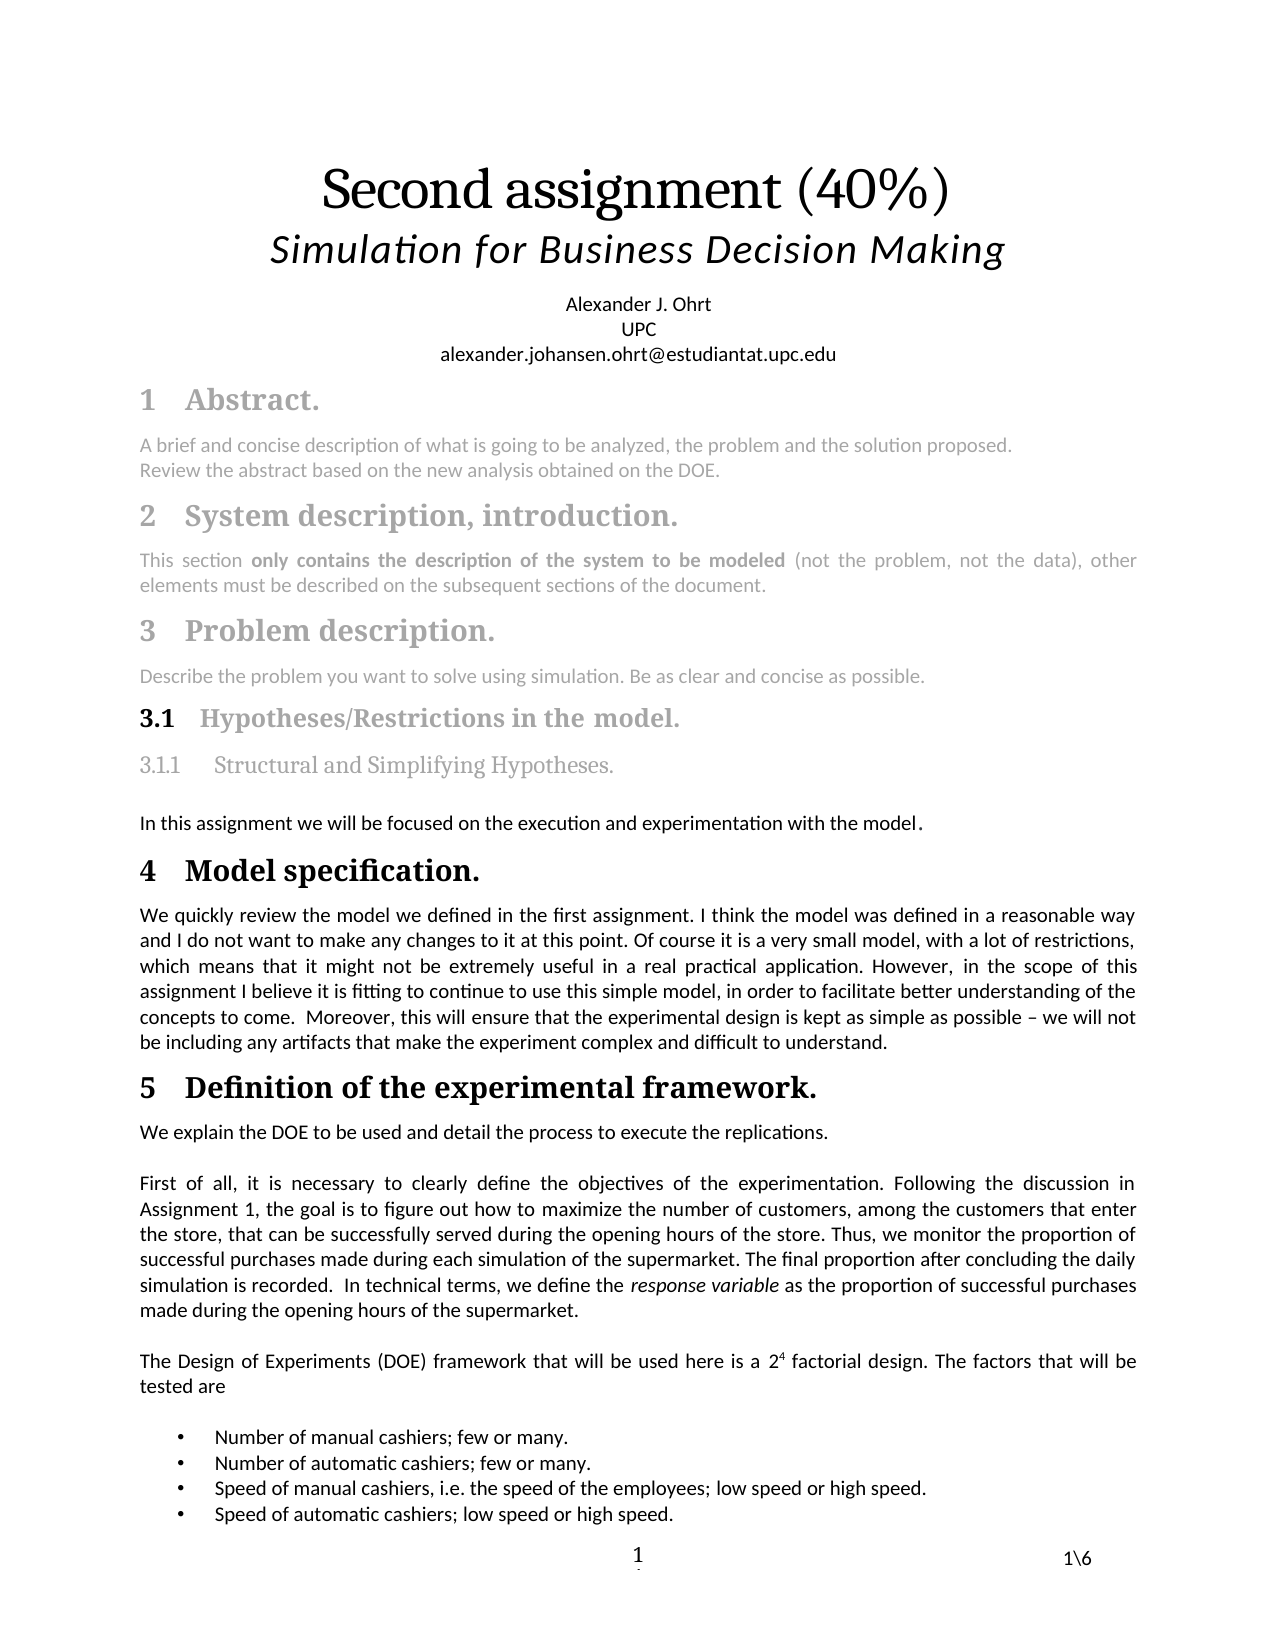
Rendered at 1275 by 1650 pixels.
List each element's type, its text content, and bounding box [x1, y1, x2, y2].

text A brief and concise description of what is going to be analyzed, the problem and the solution proposed. [139, 432, 1137, 457]
text Describe the problem you want to solve using simulation. Be as clear and concise as possible. [139, 663, 1137, 688]
text This section only contains the description of the system to be modeled (not the problem, not the data), other elements must be described on the subsequent sections of the document. [139, 547, 1137, 598]
text Alexander J. Ohrt [139, 291, 1137, 316]
list Speed of manual cashiers, i.e. the speed of the employees; low speed or high speed. [177, 1475, 1137, 1501]
text First of all, it is necessary to clearly define the objectives of the experimentation. Following the discussion in Assignment 1, the goal is to figure out how to maximize the number of customers, among the customers that enter the store, that can be successfully served during the opening hours of the store. Thus, we monitor the proportion of successful purchases made during each simulation of the supermarket. The final proportion after concluding the daily simulation is recorded. In technical terms, we define the response variable as the proportion of successful purchases made during the opening hours of the supermarket. [139, 1170, 1137, 1323]
subtitle Problem description. [139, 611, 1137, 650]
list Speed of automatic cashiers; low speed or high speed. [177, 1501, 1137, 1526]
subtitle Model specification. [139, 850, 1137, 890]
title Second assignment (40%) [139, 156, 1137, 223]
subtitle Abstract. [139, 379, 1137, 419]
text In this assignment we will be focused on the execution and experimentation with the model. [139, 806, 1137, 838]
subtitle System description, introduction. [139, 495, 1137, 535]
subtitle Definition of the experimental framework. [139, 1067, 1137, 1107]
subtitle Structural and Simplifying Hypotheses. [139, 751, 1137, 780]
text Review the abstract based on the new analysis obtained on the DOE. [139, 457, 1137, 483]
subtitle Hypotheses/Restrictions in the model. [139, 701, 1137, 735]
list Number of manual cashiers; few or many. [177, 1424, 1137, 1450]
text alexander.johansen.ohrt@estudiantat.upc.edu [139, 342, 1137, 367]
text UPC [139, 316, 1137, 342]
text We quickly review the model we defined in the first assignment. I think the model was defined in a reasonable way and I do not want to make any changes to it at this point. Of course it is a very small model, with a lot of restrictions, which means that it might not be extremely useful in a real practical application. However, in the scope of this assignment I believe it is fitting to continue to use this simple model, in order to facilitate better understanding of the concepts to come. Moreover, this will ensure that the experimental design is kept as simple as possible – we will not be including any artifacts that make the experiment complex and difficult to understand. [139, 902, 1137, 1055]
text The Design of Experiments (DOE) framework that will be used here is a 24 factorial design. The factors that will be tested are [139, 1348, 1137, 1399]
list Number of automatic cashiers; few or many. [177, 1450, 1137, 1475]
subtitle Simulation for Business Decision Making [139, 223, 1137, 274]
text We explain the DOE to be used and detail the process to execute the replications. [139, 1119, 1137, 1145]
